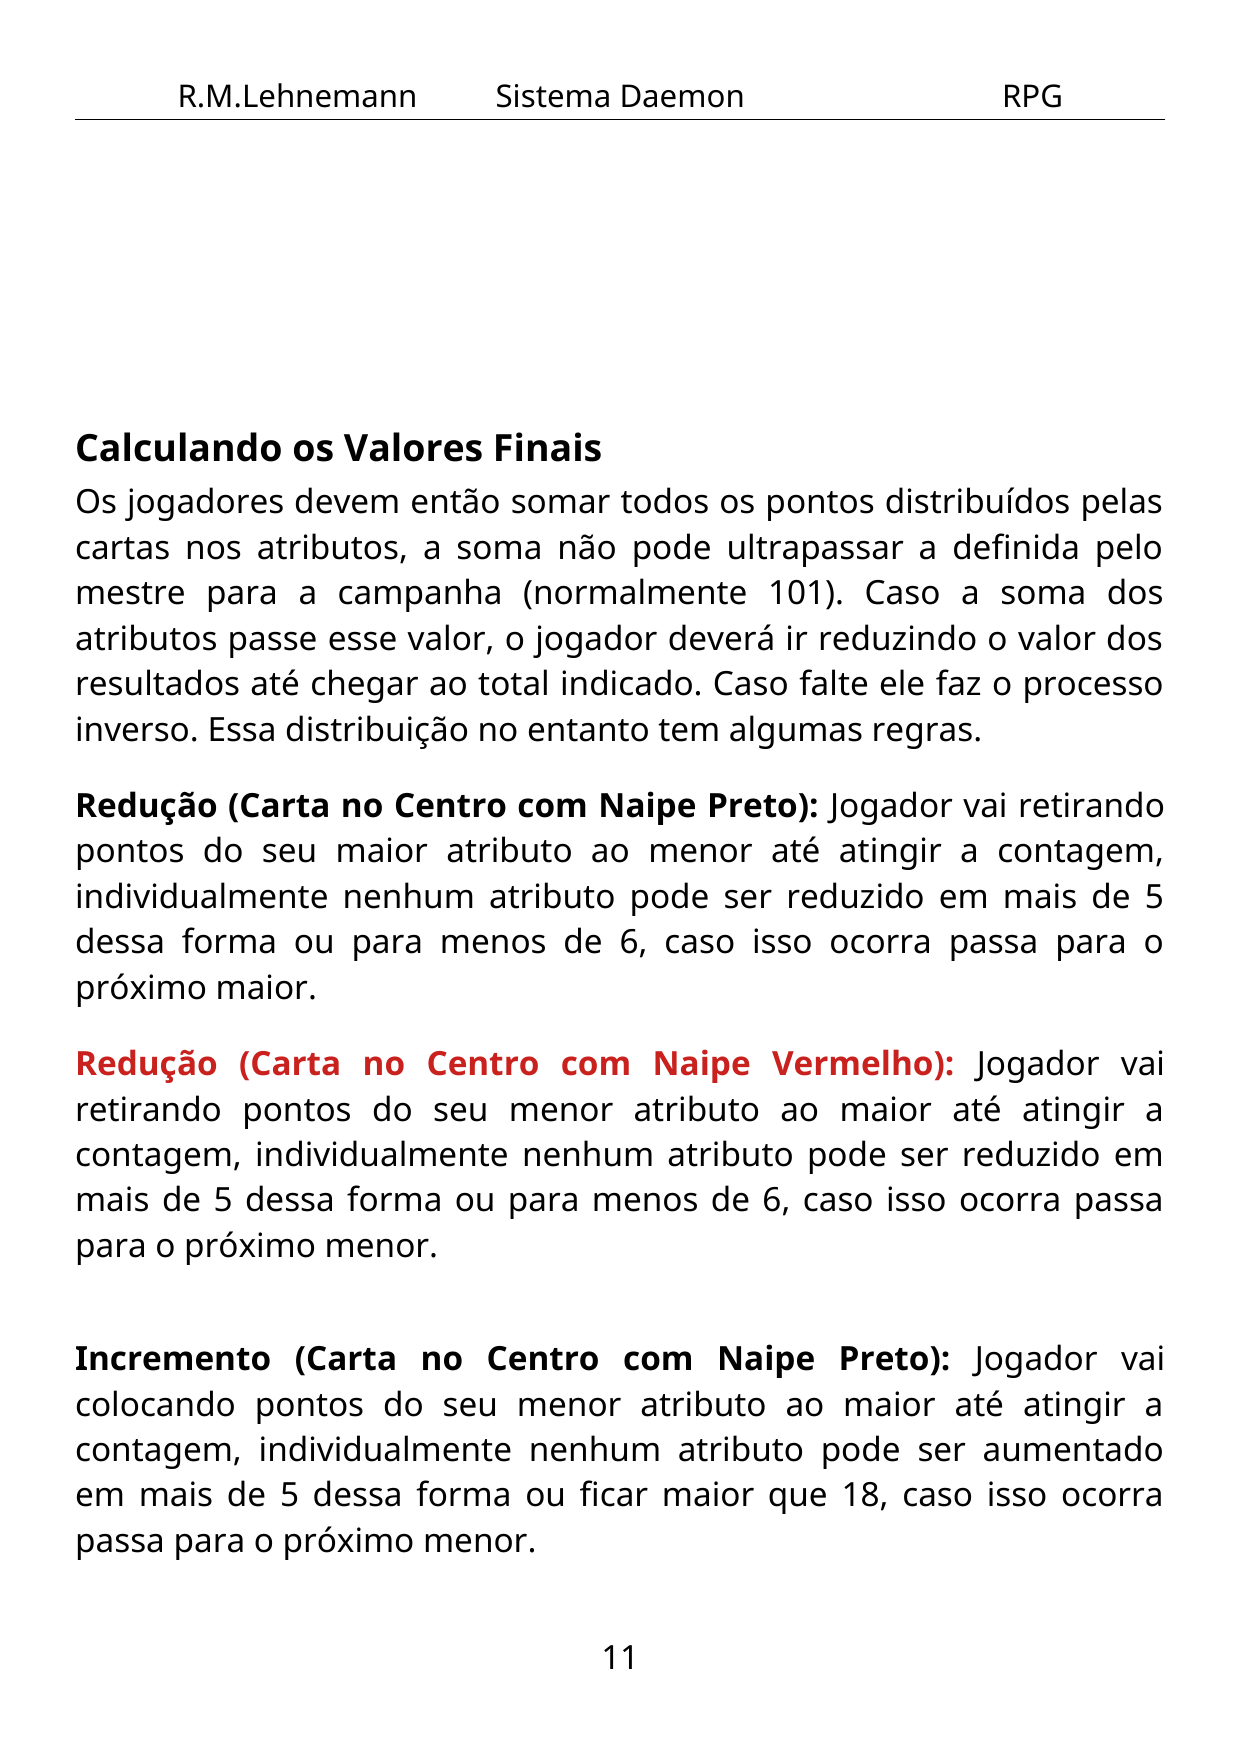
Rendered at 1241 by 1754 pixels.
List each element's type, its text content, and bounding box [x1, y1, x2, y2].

text Os jogadores devem então somar todos os pontos distribuídos pelas cartas nos atributos, a soma não pode ultrapassar a definida pelo mestre para a campanha (normalmente 101). Caso a soma dos atributos passe esse valor, o jogador deverá ir reduzindo o valor dos resultados até chegar ao total indicado. Caso falte ele faz o processo inverso. Essa distribuição no entanto tem algumas regras. [75, 478, 1165, 751]
text Calculando os Valores Finais [75, 421, 1165, 472]
text Redução (Carta no Centro com Naipe Vermelho): Jogador vai retirando pontos do seu menor atributo ao maior até atingir a contagem, individualmente nenhum atributo pode ser reduzido em mais de 5 dessa forma ou para menos de 6, caso isso ocorra passa para o próximo menor. [75, 1040, 1165, 1267]
text Incremento (Carta no Centro com Naipe Preto): Jogador vai colocando pontos do seu menor atributo ao maior até atingir a contagem, individualmente nenhum atributo pode ser aumentado em mais de 5 dessa forma ou ficar maior que 18, caso isso ocorra passa para o próximo menor. [75, 1335, 1165, 1562]
text Redução (Carta no Centro com Naipe Preto): Jogador vai retirando pontos do seu maior atributo ao menor até atingir a contagem, individualmente nenhum atributo pode ser reduzido em mais de 5 dessa forma ou para menos de 6, caso isso ocorra passa para o próximo maior. [75, 782, 1165, 1009]
